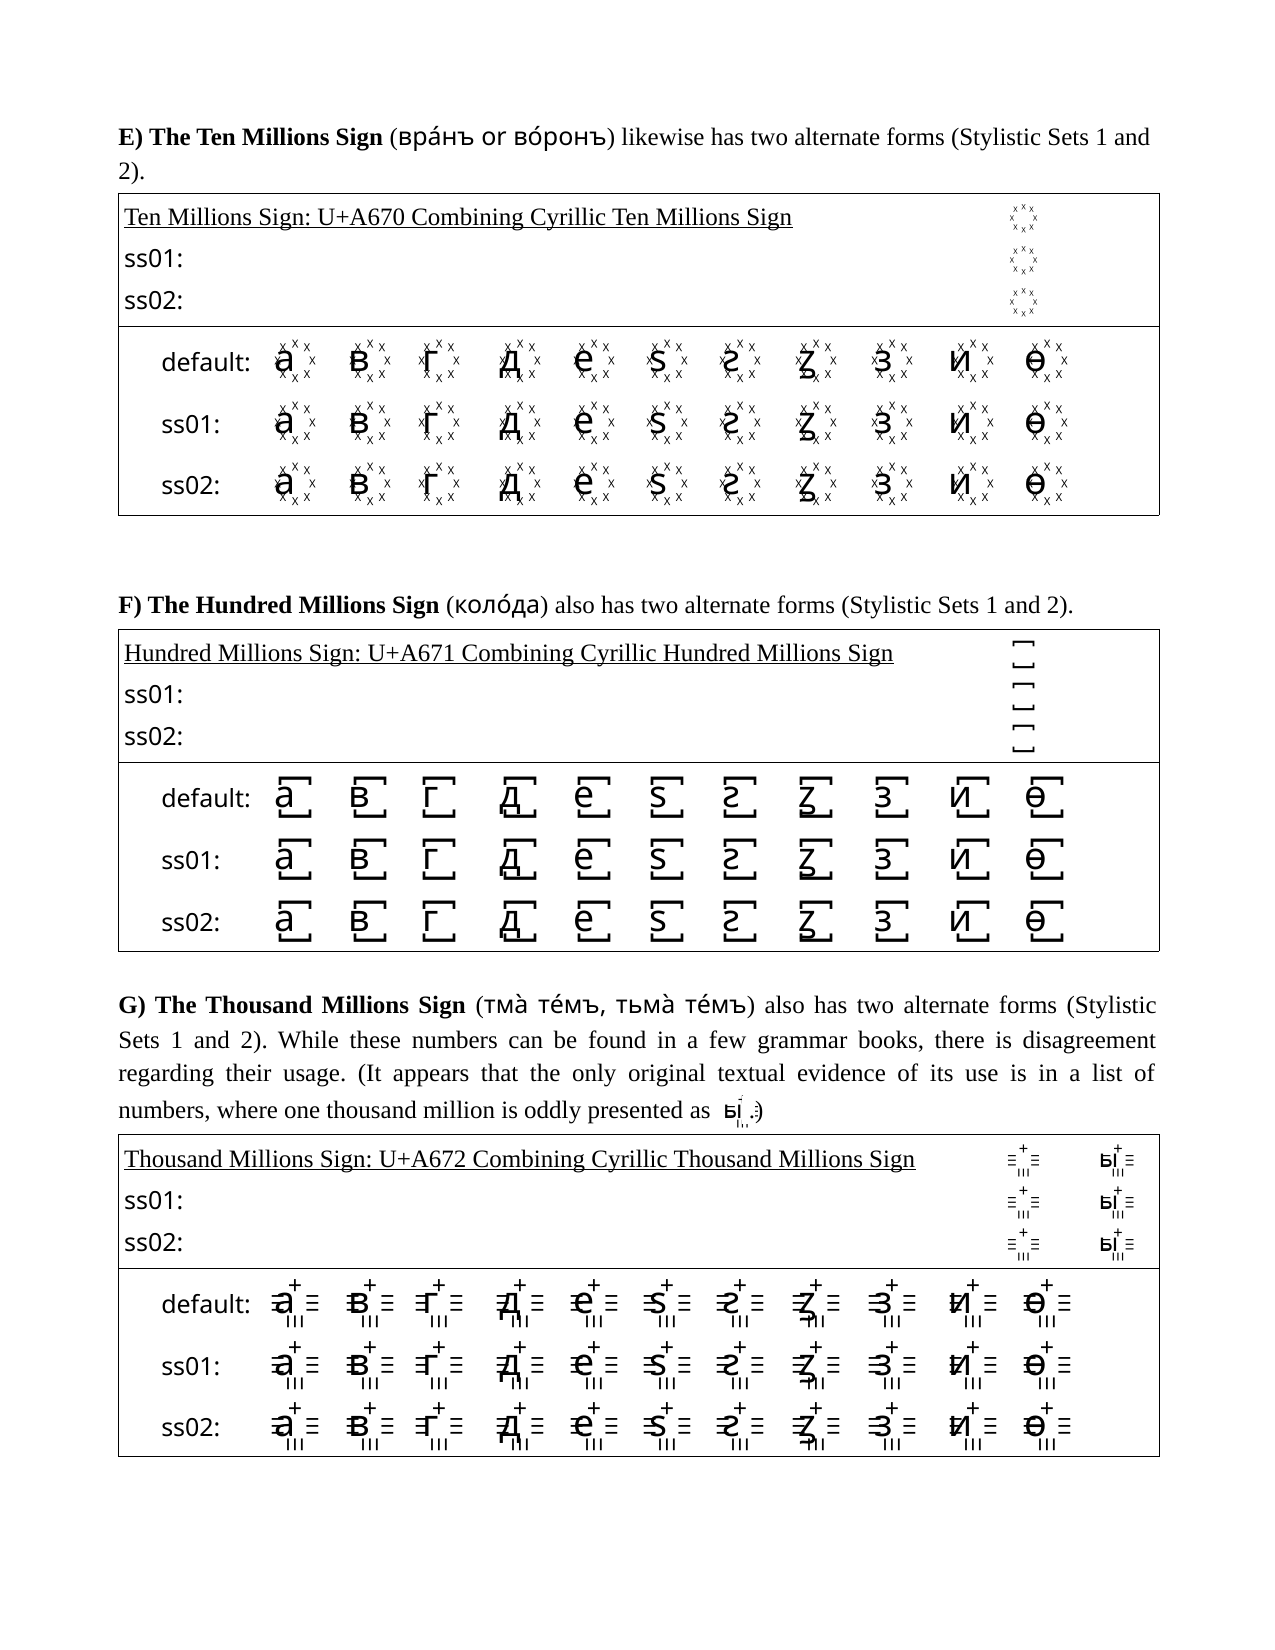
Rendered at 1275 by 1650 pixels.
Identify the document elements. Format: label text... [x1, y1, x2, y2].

table_cell default: а꙱ в꙱ г꙱ д꙱ е꙱ ѕ꙱ ꙅ꙱ ꙁ꙱ з꙱ и꙱ ѳ꙱ ss01: а꙱ в꙱ г꙱ д꙱ е꙱ ѕ꙱ ꙅ꙱ ꙁ꙱ з꙱ и꙱ ѳ꙱ ss02: а꙱ в꙱ г꙱ д꙱ е꙱ ѕ꙱ ꙅ꙱ ꙁ꙱ з꙱ и꙱ ѳ꙱ [119, 763, 1159, 951]
table_header Thousand Millions Sign: U+A672 Combining Cyrillic Thousand Millions Sign ꙲ ы꙲ ss01: ꙲ ы꙲ ss02: ꙲ ы꙲ [119, 1135, 1159, 1267]
text F) The Hundred Millions Sign (коло́да) also has two alternate forms (Stylistic Sets 1 and 2). [118, 587, 1157, 621]
table_cell default: а꙰ в꙰ г꙰ д꙰ е꙰ ѕ꙰ ꙅ꙰ ꙁ꙰ з꙰ и꙰ ѳ꙰ ss01: а꙰ в꙰ г꙰ д꙰ е꙰ ѕ꙰ ꙅ꙰ ꙁ꙰ з꙰ и꙰ ѳ꙰ ss02: а꙰ в꙰ г꙰ д꙰ е꙰ ѕ꙰ ꙅ꙰ ꙁ꙰ з꙰ и꙰ ѳ꙰ [119, 327, 1159, 514]
text E) The Ten Millions Sign (вра́нъ or во́ронъ) likewise has two alternate forms (Stylistic Sets 1 and 2). [118, 118, 1157, 185]
text G) The Thousand Millions Sign (тма̀ те́мъ, тьма̀ те́мъ) also has two alternate forms (Stylistic Sets 1 and 2). While these numbers can be found in a few grammar books, there is disagreement regarding their usage. (It appears that the only original textual evidence of its use is in a list of numbers, where one thousand million is oddly presented as ы꙲ .) [118, 987, 1157, 1126]
table_cell default: а꙲ в꙲ г꙲ д꙲ е꙲ ѕ꙲ ꙅ꙲ ꙁ꙲ з꙲ и꙲ ѳ꙲ ss01: а꙲ в꙲ г꙲ д꙲ е꙲ ѕ꙲ ꙅ꙲ ꙁ꙲ з꙲ и꙲ ѳ꙲ ss02: а꙲ в꙲ г꙲ д꙲ е꙲ ѕ꙲ ꙅ꙲ ꙁ꙲ з꙲ и꙲ ѳ꙲ [119, 1269, 1159, 1456]
table_header Hundred Millions Sign: U+A671 Combining Cyrillic Hundred Millions Sign ꙱ ss01: ꙱ ss02: ꙱ [119, 630, 1159, 762]
table_header Ten Millions Sign: U+A670 Combining Cyrillic Ten Millions Sign ꙰ ss01: ꙰ ss02: ꙰ [119, 194, 1159, 326]
